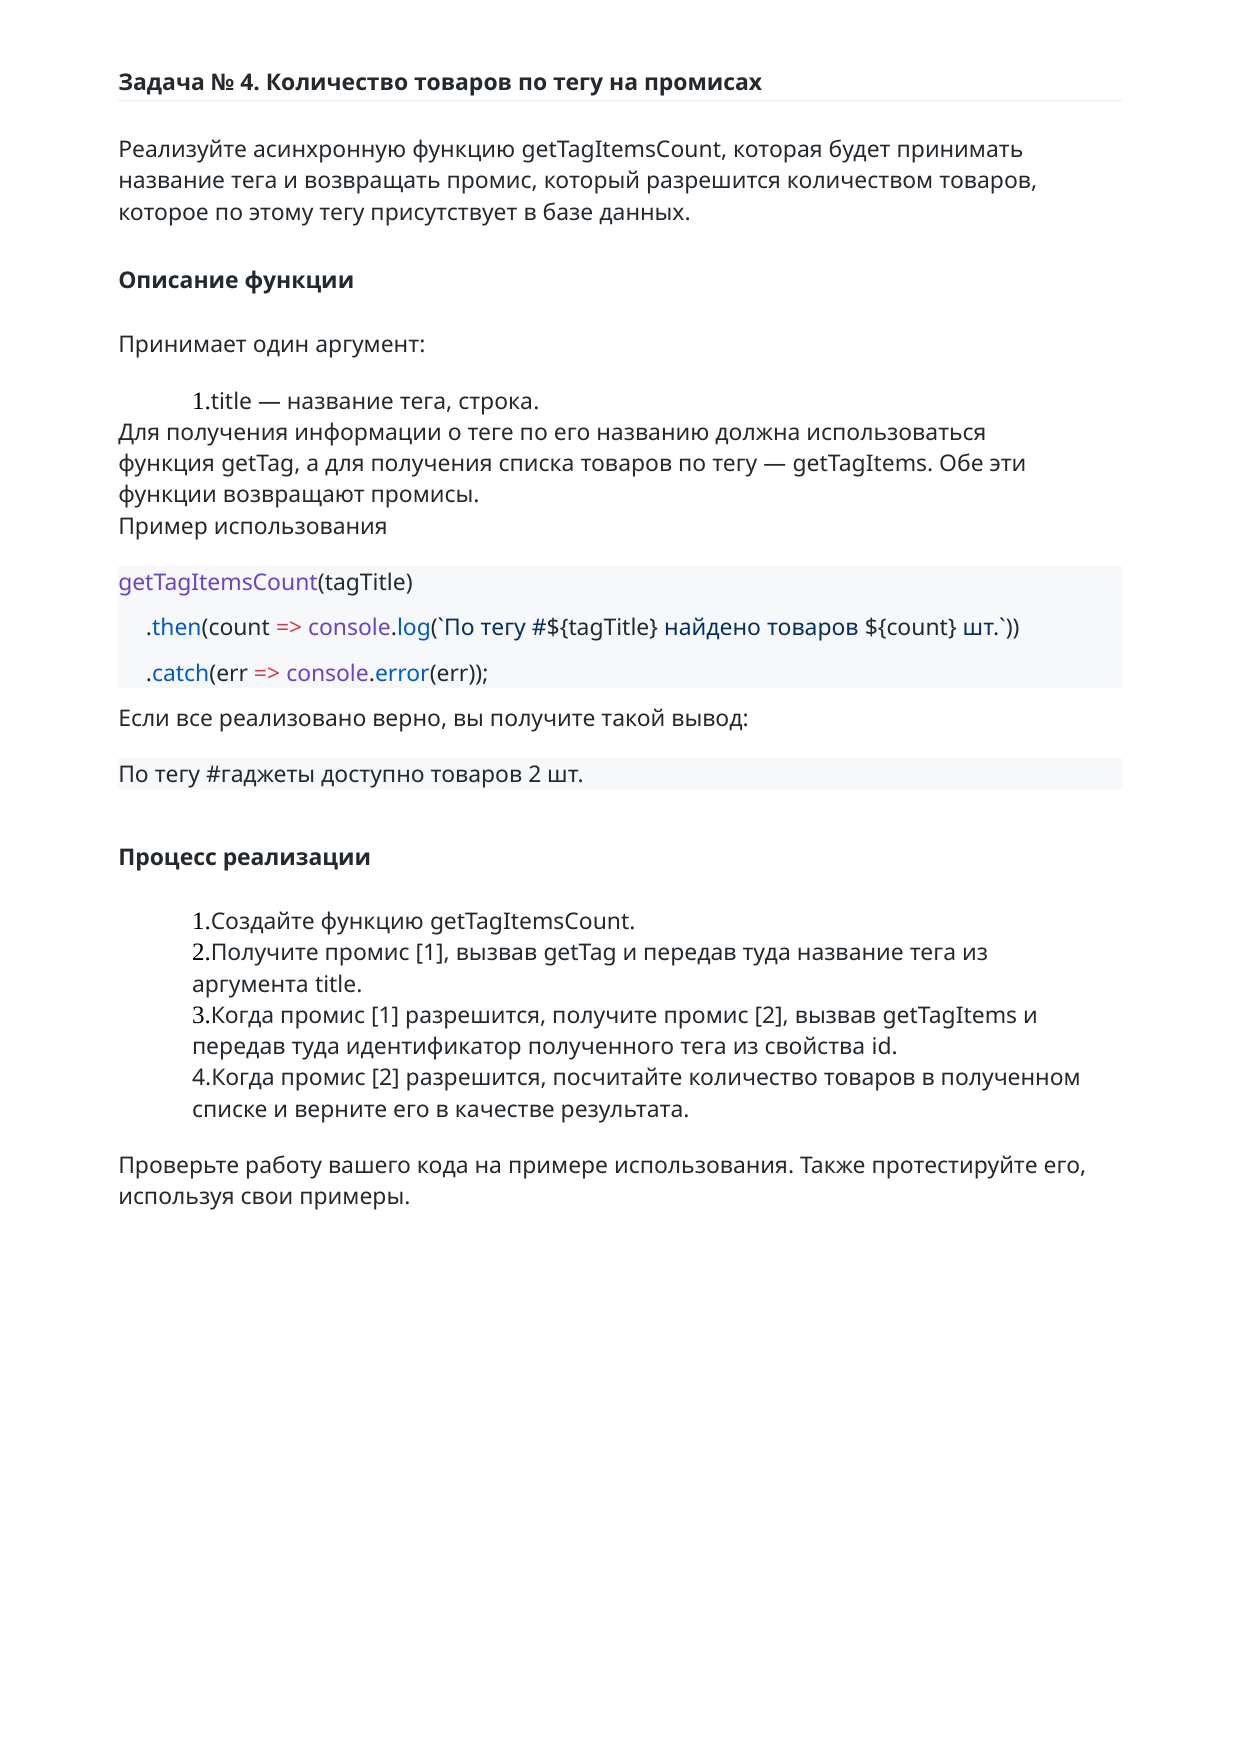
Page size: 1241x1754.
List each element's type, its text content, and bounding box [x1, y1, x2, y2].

text .then(count => console.log(`По тегу #${tagTitle} найдено товаров ${count} шт.`)) [118, 611, 1122, 642]
subtitle Описание функции [118, 264, 1122, 296]
text .catch(err => console.error(err)); [118, 657, 1122, 688]
text Реализуйте асинхронную функцию getTagItemsCount, которая будет принимать название тега и возвращать промис, который разрешится количеством товаров, которое по этому тегу присутствует в базе данных. [118, 133, 1122, 227]
list Создайте функцию getTagItemsCount. [118, 905, 1122, 936]
list Получите промис [1], вызвав getTag и передав туда название тега из аргумента title. [118, 936, 1122, 999]
subtitle Задача № 4. Количество товаров по тегу на промисах [118, 66, 1122, 100]
text По тегу #гаджеты доступно товаров 2 шт. [118, 758, 1122, 789]
list Когда промис [1] разрешится, получите промис [2], вызвав getTagItems и передав туда идентификатор полученного тега из свойства id. [118, 999, 1122, 1061]
list title — название тега, строка. [118, 384, 1122, 416]
text Для получения информации о теге по его названию должна использоваться функция getTag, а для получения списка товаров по тегу — getTagItems. Обе эти функции возвращают промисы. [118, 416, 1122, 509]
text Принимает один аргумент: [118, 328, 1122, 359]
list Когда промис [2] разрешится, посчитайте количество товаров в полученном списке и верните его в качестве результата. [118, 1061, 1122, 1124]
text Пример использования [118, 509, 1122, 541]
subtitle Процесс реализации [118, 841, 1122, 872]
text Проверьте работу вашего кода на примере использования. Также протестируйте его, используя свои примеры. [118, 1149, 1122, 1211]
text Если все реализовано верно, вы получите такой вывод: [118, 702, 1122, 733]
text getTagItemsCount(tagTitle) [118, 566, 1122, 597]
